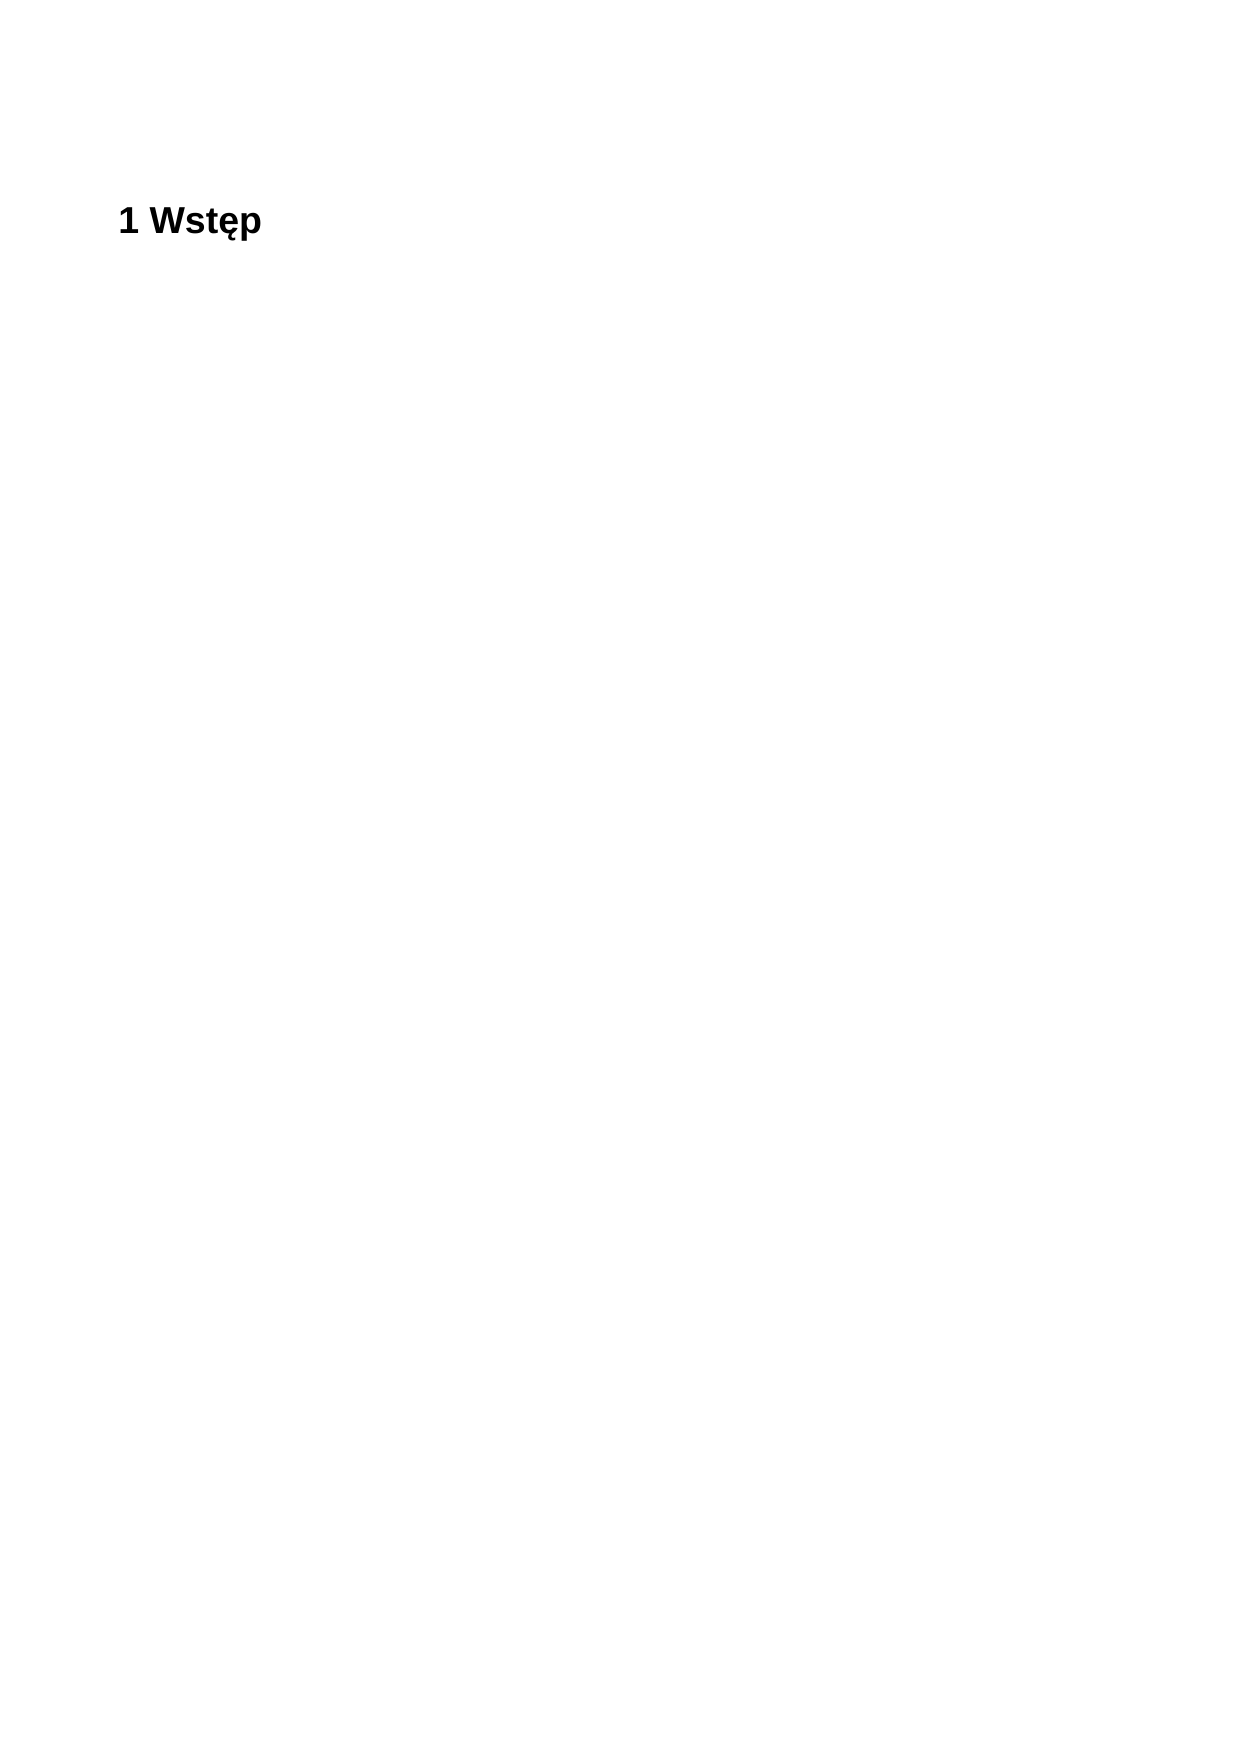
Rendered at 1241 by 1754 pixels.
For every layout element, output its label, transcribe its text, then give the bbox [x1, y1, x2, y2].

subtitle Wstęp [118, 199, 1122, 242]
